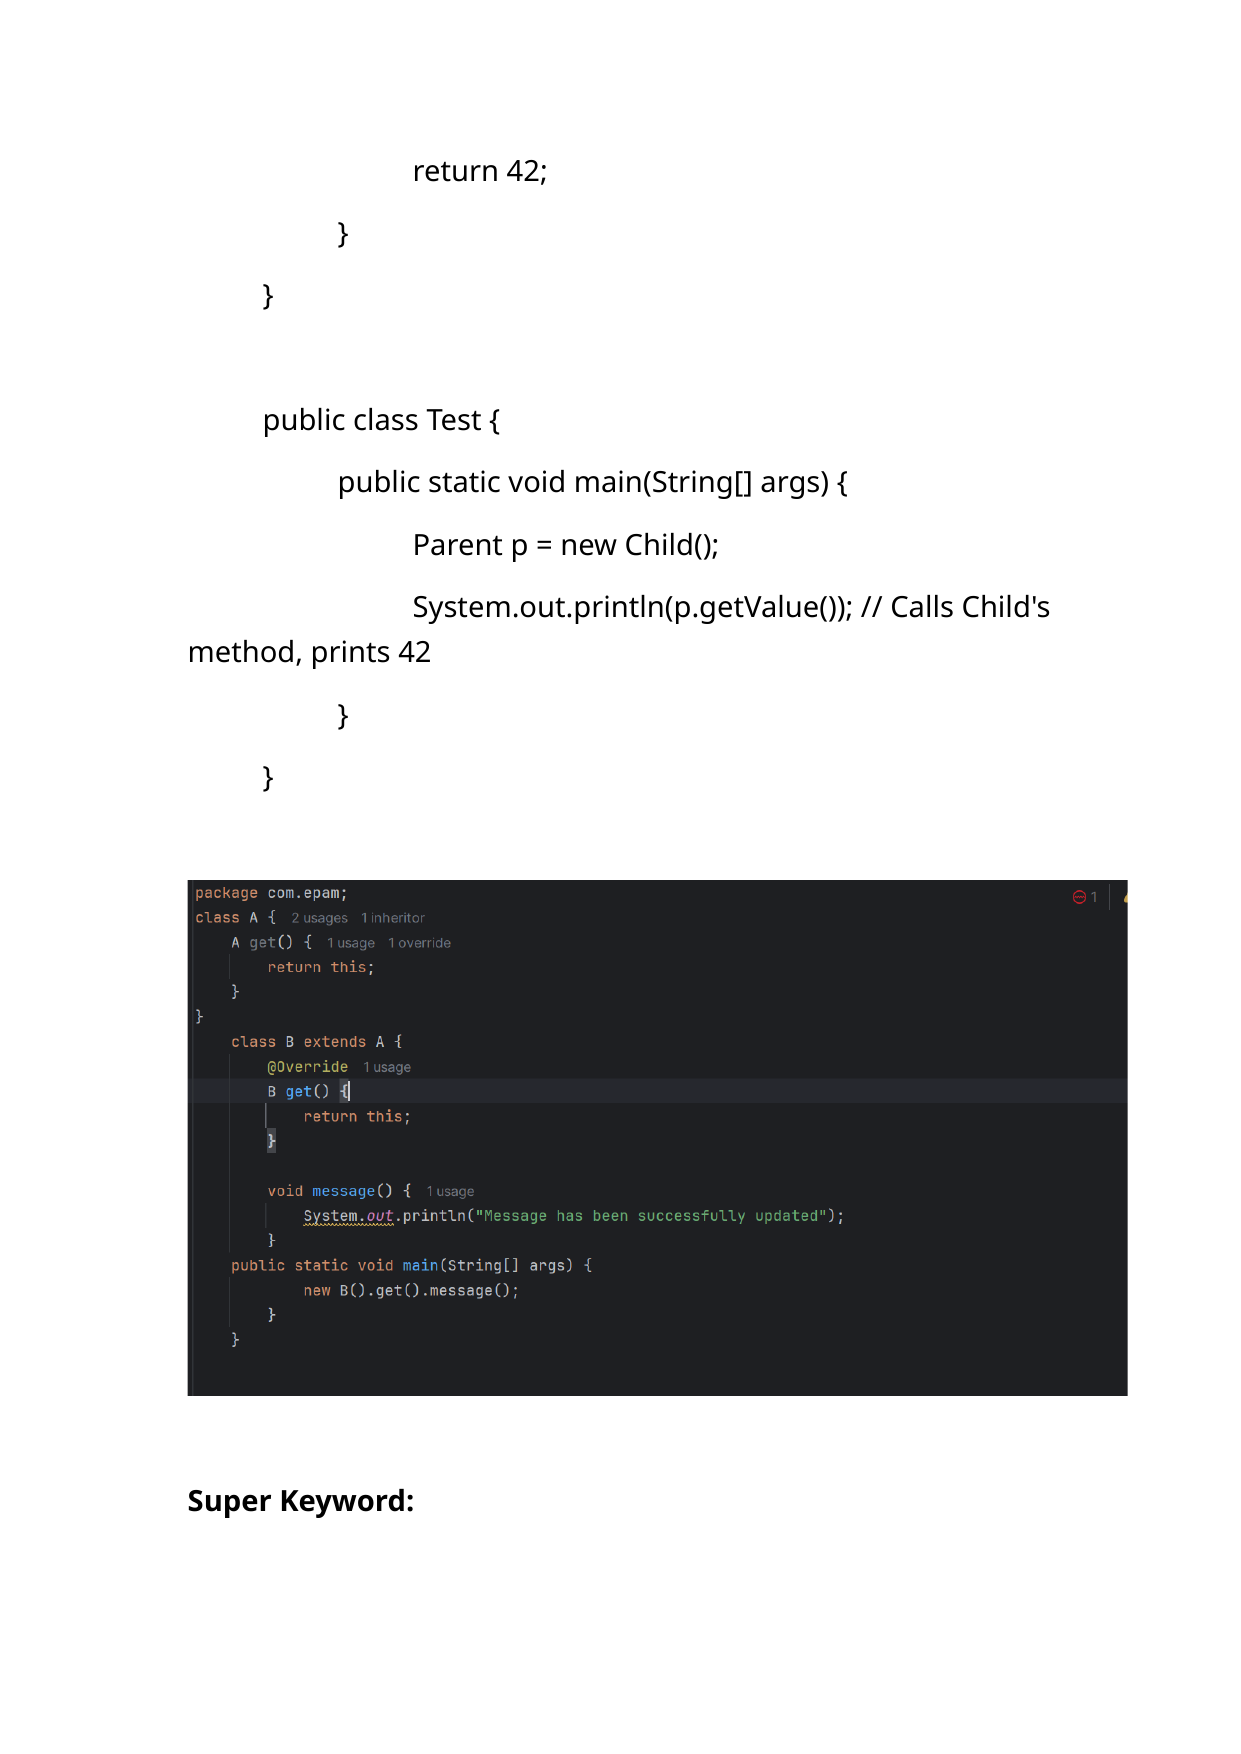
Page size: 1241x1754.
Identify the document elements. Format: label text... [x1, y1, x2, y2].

text System.out.println(p.getValue()); // Calls Child's method, prints 42 [187, 586, 1090, 671]
text public static void main(String[] args) { [187, 461, 1090, 501]
text return 42; [187, 150, 1090, 190]
text } [187, 756, 1090, 796]
text Parent p = new Child(); [187, 524, 1090, 563]
text public class Test { [187, 399, 1090, 439]
text } [187, 274, 1090, 314]
text } [187, 212, 1090, 252]
text } [187, 694, 1090, 734]
text Super Keyword: [187, 1480, 1090, 1520]
